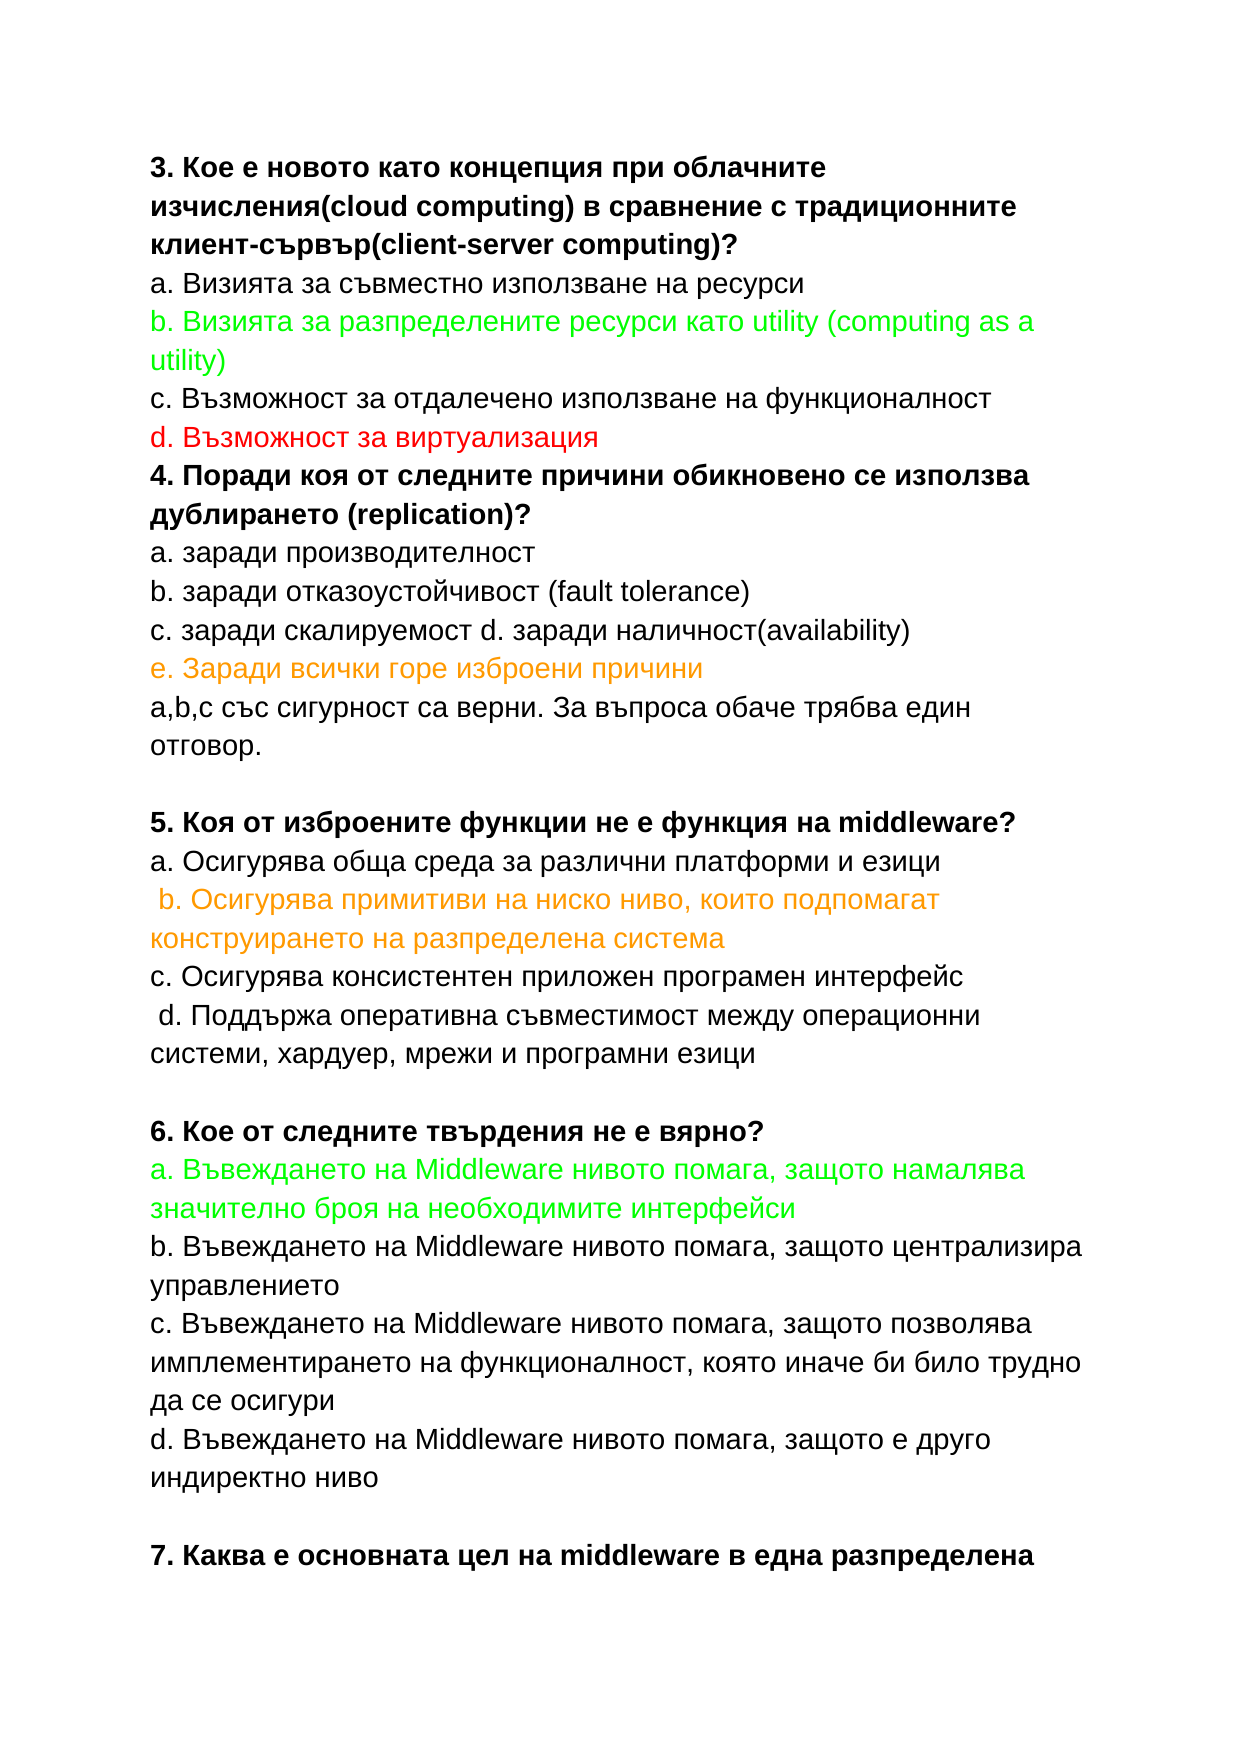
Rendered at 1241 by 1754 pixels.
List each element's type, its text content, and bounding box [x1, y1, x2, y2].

text 7. Каква е основната цел на middleware в една разпределена [150, 1537, 1090, 1571]
text c. Възможност за отдалечено използване на функционалност [150, 381, 1090, 415]
text a,b,c със сигурност са верни. За въпроса обаче трябва един отговор. [150, 689, 1090, 762]
text a. заради производителност [150, 535, 1090, 569]
text b. Визията за разпределените ресурси като utility (computing as a utility) [150, 304, 1090, 376]
text b. заради отказоустойчивост (fault tolerance) [150, 574, 1090, 607]
text c. заради скалируемост d. заради наличност(availability) [150, 612, 1090, 646]
text d. Възможност за виртуализация [150, 420, 1090, 453]
text 3. Кое е новото като концепция при облачните изчисления(cloud computing) в сравнение с традиционните клиент-сървър(client-server computing)? [150, 150, 1090, 261]
text 5. Коя от изброените функции не е функция на middleware? [150, 805, 1090, 839]
text e. Заради всички горе изброени причини [150, 651, 1090, 684]
text b. Въвеждането на Middleware нивото помага, защото централизира управлението [150, 1229, 1090, 1301]
text d. Въвеждането на Middleware нивото помага, защото е друго индиректно ниво [150, 1422, 1090, 1494]
text 4. Поради коя от следните причини обикновено се използва дублирането (replication)? [150, 458, 1090, 530]
text a. Oсигурява обща среда за различни платформи и езици [150, 844, 1090, 877]
text c. Осигурява консистентен приложен програмен интерфейс [150, 959, 1090, 993]
text a. Въвеждането на Middleware нивото помага, защото намалява значително броя на необходимите интерфейси [150, 1152, 1090, 1224]
text a. Визията за съвместно използване на ресурси [150, 266, 1090, 299]
text c. Въвеждането на Middleware нивото помага, защото позволява имплементирането на функционалност, която иначе би било трудно да се осигури [150, 1306, 1090, 1417]
text d. Поддържа оперативна съвместимост между операционни системи, хардуер, мрежи и програмни езици [150, 998, 1090, 1070]
text 6. Кое от следните твърдения не е вярно? [150, 1113, 1090, 1147]
text b. Осигурява примитиви на ниско ниво, които подпомагат конструирането на разпределена система [150, 882, 1090, 954]
